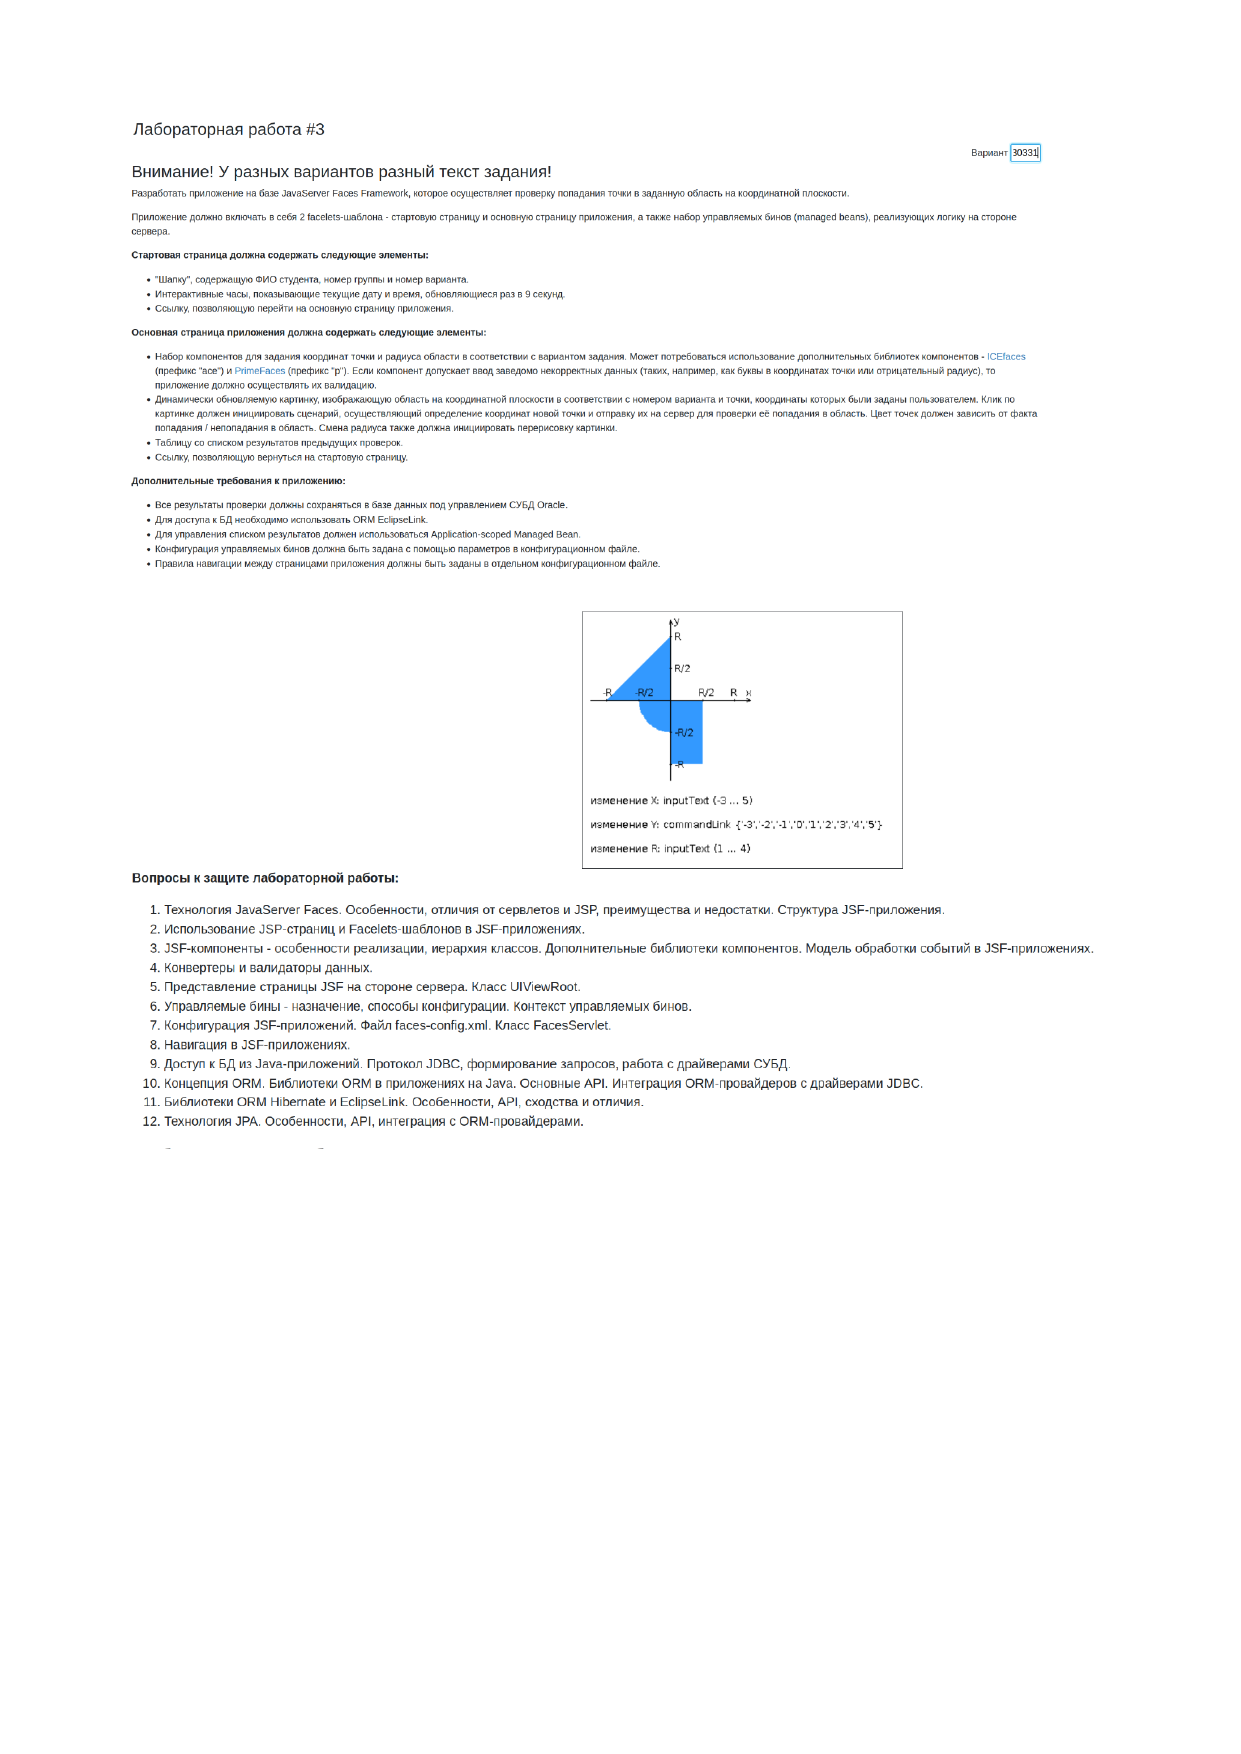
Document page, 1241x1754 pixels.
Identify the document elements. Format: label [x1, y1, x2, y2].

picture [118, 118, 1123, 580]
picture [118, 607, 1123, 1149]
